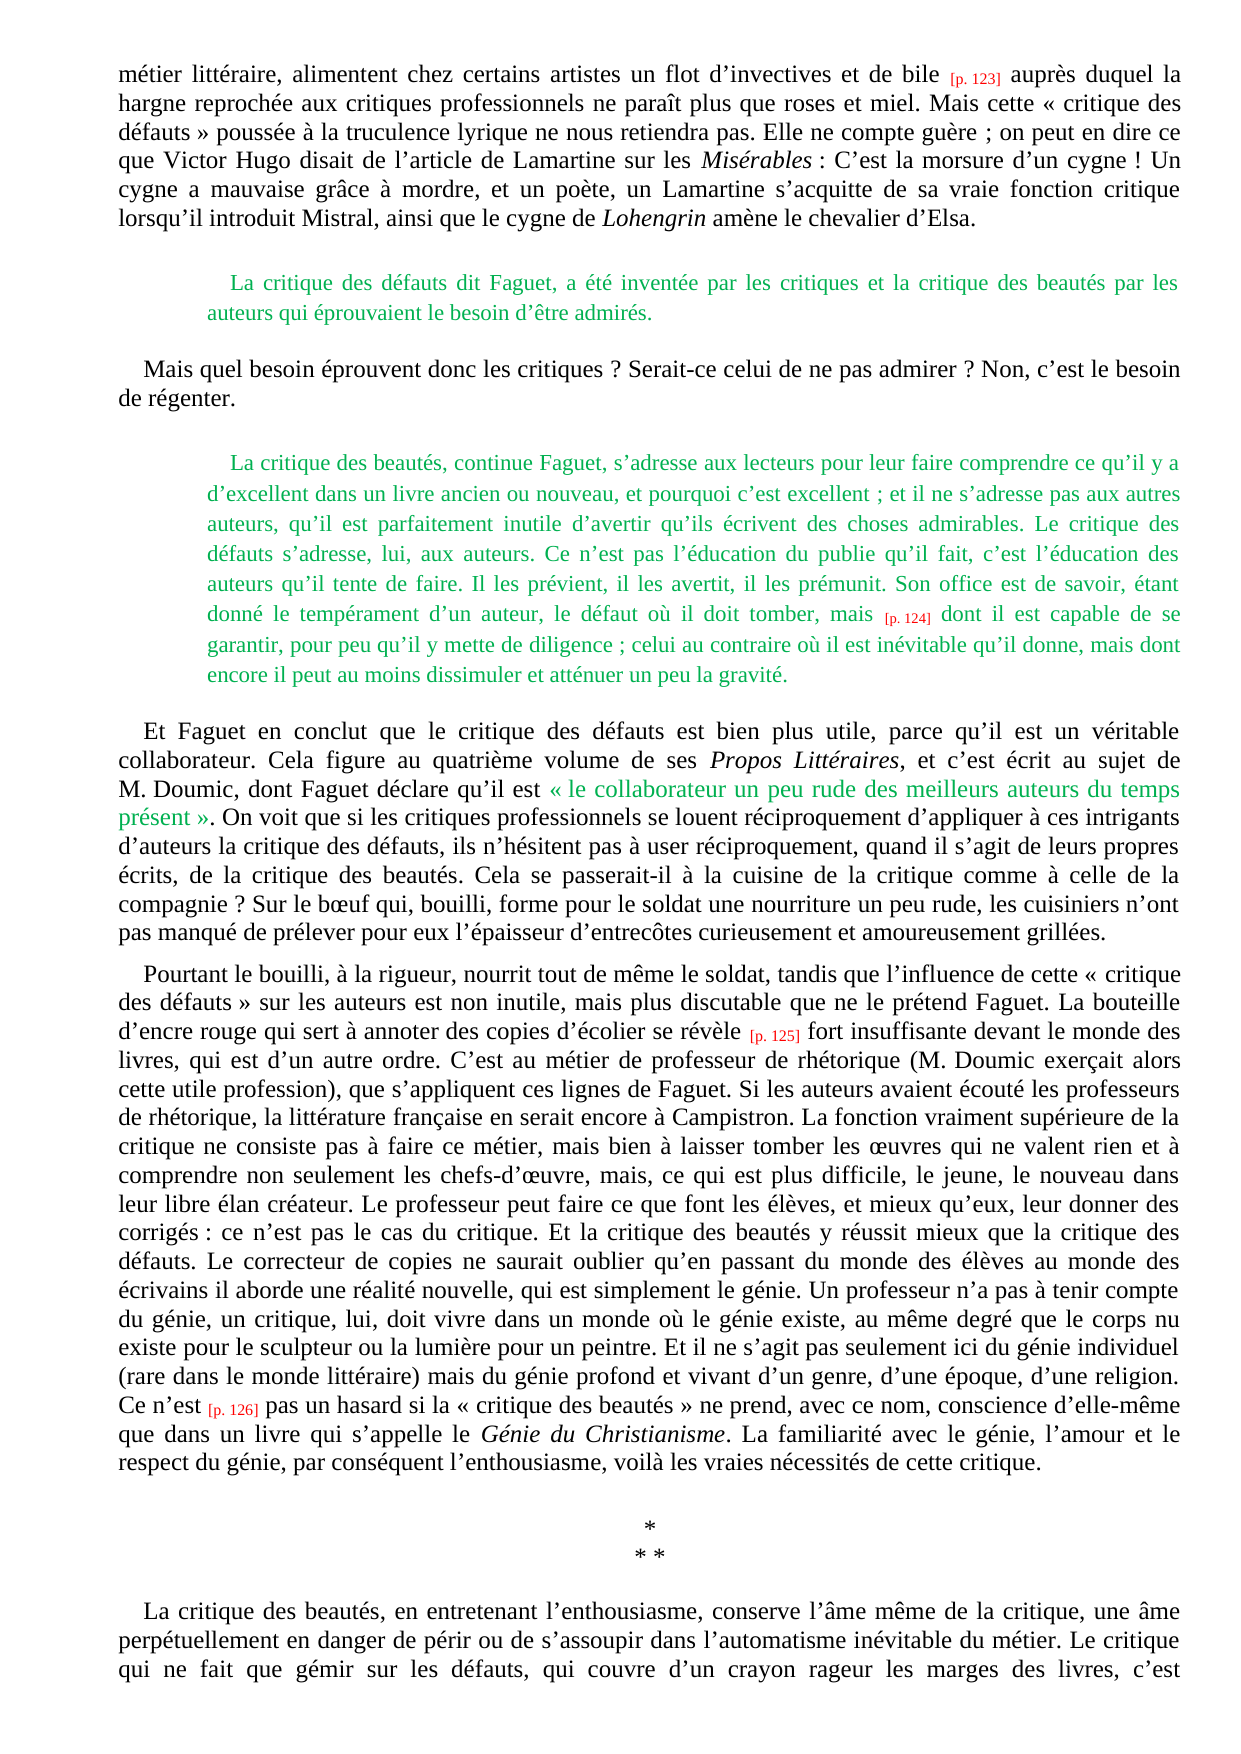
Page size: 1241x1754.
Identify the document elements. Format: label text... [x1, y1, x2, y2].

text La critique des défauts dit Faguet, a été inventée par les critiques et la critique des beautés par les auteurs qui éprouvaient le besoin d’être admirés. [207, 269, 1181, 326]
text Mais quel besoin éprouvent donc les critiques ? Serait-ce celui de ne pas admirer ? Non, c’est le besoin de régenter. [118, 354, 1181, 412]
text La critique des beautés, continue Faguet, s’adresse aux lecteurs pour leur faire comprendre ce qu’il y a d’excellent dans un livre ancien ou nouveau, et pourquoi c’est excellent ; et il ne s’adresse pas aux autres auteurs, qu’il est parfaitement inutile d’avertir qu’ils écrivent des choses admirables. Le critique des défauts s’adresse, lui, aux auteurs. Ce n’est pas l’éducation du publie qu’il fait, c’est l’éducation des auteurs qu’il tente de faire. Il les prévient, il les avertit, il les prémunit. Son office est de savoir, étant donné le tempérament d’un auteur, le défaut où il doit tomber, mais [p. 124] dont il est capable de se garantir, pour peu qu’il y mette de diligence ; celui au contraire où il est inévitable qu’il donne, mais dont encore il peut au moins dissimuler et atténuer un peu la gravité. [207, 449, 1181, 687]
text La critique des beautés, en entretenant l’enthousiasme, conserve l’âme même de la critique, une âme perpétuellement en danger de périr ou de s’assoupir dans l’automatisme inévitable du métier. Le critique qui ne fait que gémir sur les défauts, qui couvre d’un crayon rageur les marges des livres, c’est [118, 1596, 1181, 1682]
text Et Faguet en conclut que le critique des défauts est bien plus utile, parce qu’il est un véritable collaborateur. Cela figure au quatrième volume de ses Propos Littéraires, et c’est écrit au sujet de M. Doumic, dont Faguet déclare qu’il est « le collaborateur un peu rude des meilleurs auteurs du temps présent ». On voit que si les critiques professionnels se louent réciproquement d’appliquer à ces intrigants d’auteurs la critique des défauts, ils n’hésitent pas à user réciproquement, quand il s’agit de leurs propres écrits, de la critique des beautés. Cela se passerait-il à la cuisine de la critique comme à celle de la compagnie ? Sur le bœuf qui, bouilli, forme pour le soldat une nourriture un peu rude, les cuisiniers n’ont pas manqué de prélever pour eux l’épaisseur d’entrecôtes curieusement et amoureusement grillées. [118, 716, 1181, 946]
text * * * [118, 1514, 1181, 1571]
text métier littéraire, alimentent chez certains artistes un flot d’invectives et de bile [p. 123] auprès duquel la hargne reprochée aux critiques professionnels ne paraît plus que roses et miel. Mais cette « critique des défauts » poussée à la truculence lyrique ne nous retiendra pas. Elle ne compte guère ; on peut en dire ce que Victor Hugo disait de l’article de Lamartine sur les Misérables : C’est la morsure d’un cygne ! Un cygne a mauvaise grâce à mordre, et un poète, un Lamartine s’acquitte de sa vraie fonction critique lorsqu’il introduit Mistral, ainsi que le cygne de Lohengrin amène le chevalier d’Elsa. [118, 59, 1181, 232]
text Pourtant le bouilli, à la rigueur, nourrit tout de même le soldat, tandis que l’influence de cette « critique des défauts » sur les auteurs est non inutile, mais plus discutable que ne le prétend Faguet. La bouteille d’encre rouge qui sert à annoter des copies d’écolier se révèle [p. 125] fort insuffisante devant le monde des livres, qui est d’un autre ordre. C’est au métier de professeur de rhétorique (M. Doumic exerçait alors cette utile profession), que s’appliquent ces lignes de Faguet. Si les auteurs avaient écouté les professeurs de rhétorique, la littérature française en serait encore à Campistron. La fonction vraiment supérieure de la critique ne consiste pas à faire ce métier, mais bien à laisser tomber les œuvres qui ne valent rien et à comprendre non seulement les chefs-d’œuvre, mais, ce qui est plus difficile, le jeune, le nouveau dans leur libre élan créateur. Le professeur peut faire ce que font les élèves, et mieux qu’eux, leur donner des corrigés : ce n’est pas le cas du critique. Et la critique des beautés y réussit mieux que la critique des défauts. Le correcteur de copies ne saurait oublier qu’en passant du monde des élèves au monde des écrivains il aborde une réalité nouvelle, qui est simplement le génie. Un professeur n’a pas à tenir compte du génie, un critique, lui, doit vivre dans un monde où le génie existe, au même degré que le corps nu existe pour le sculpteur ou la lumière pour un peintre. Et il ne s’agit pas seulement ici du génie individuel (rare dans le monde littéraire) mais du génie profond et vivant d’un genre, d’une époque, d’une religion. Ce n’est [p. 126] pas un hasard si la « critique des beautés » ne prend, avec ce nom, conscience d’elle-même que dans un livre qui s’appelle le Génie du Christianisme. La familiarité avec le génie, l’amour et le respect du génie, par conséquent l’enthousiasme, voilà les vraies nécessités de cette critique. [118, 959, 1181, 1476]
